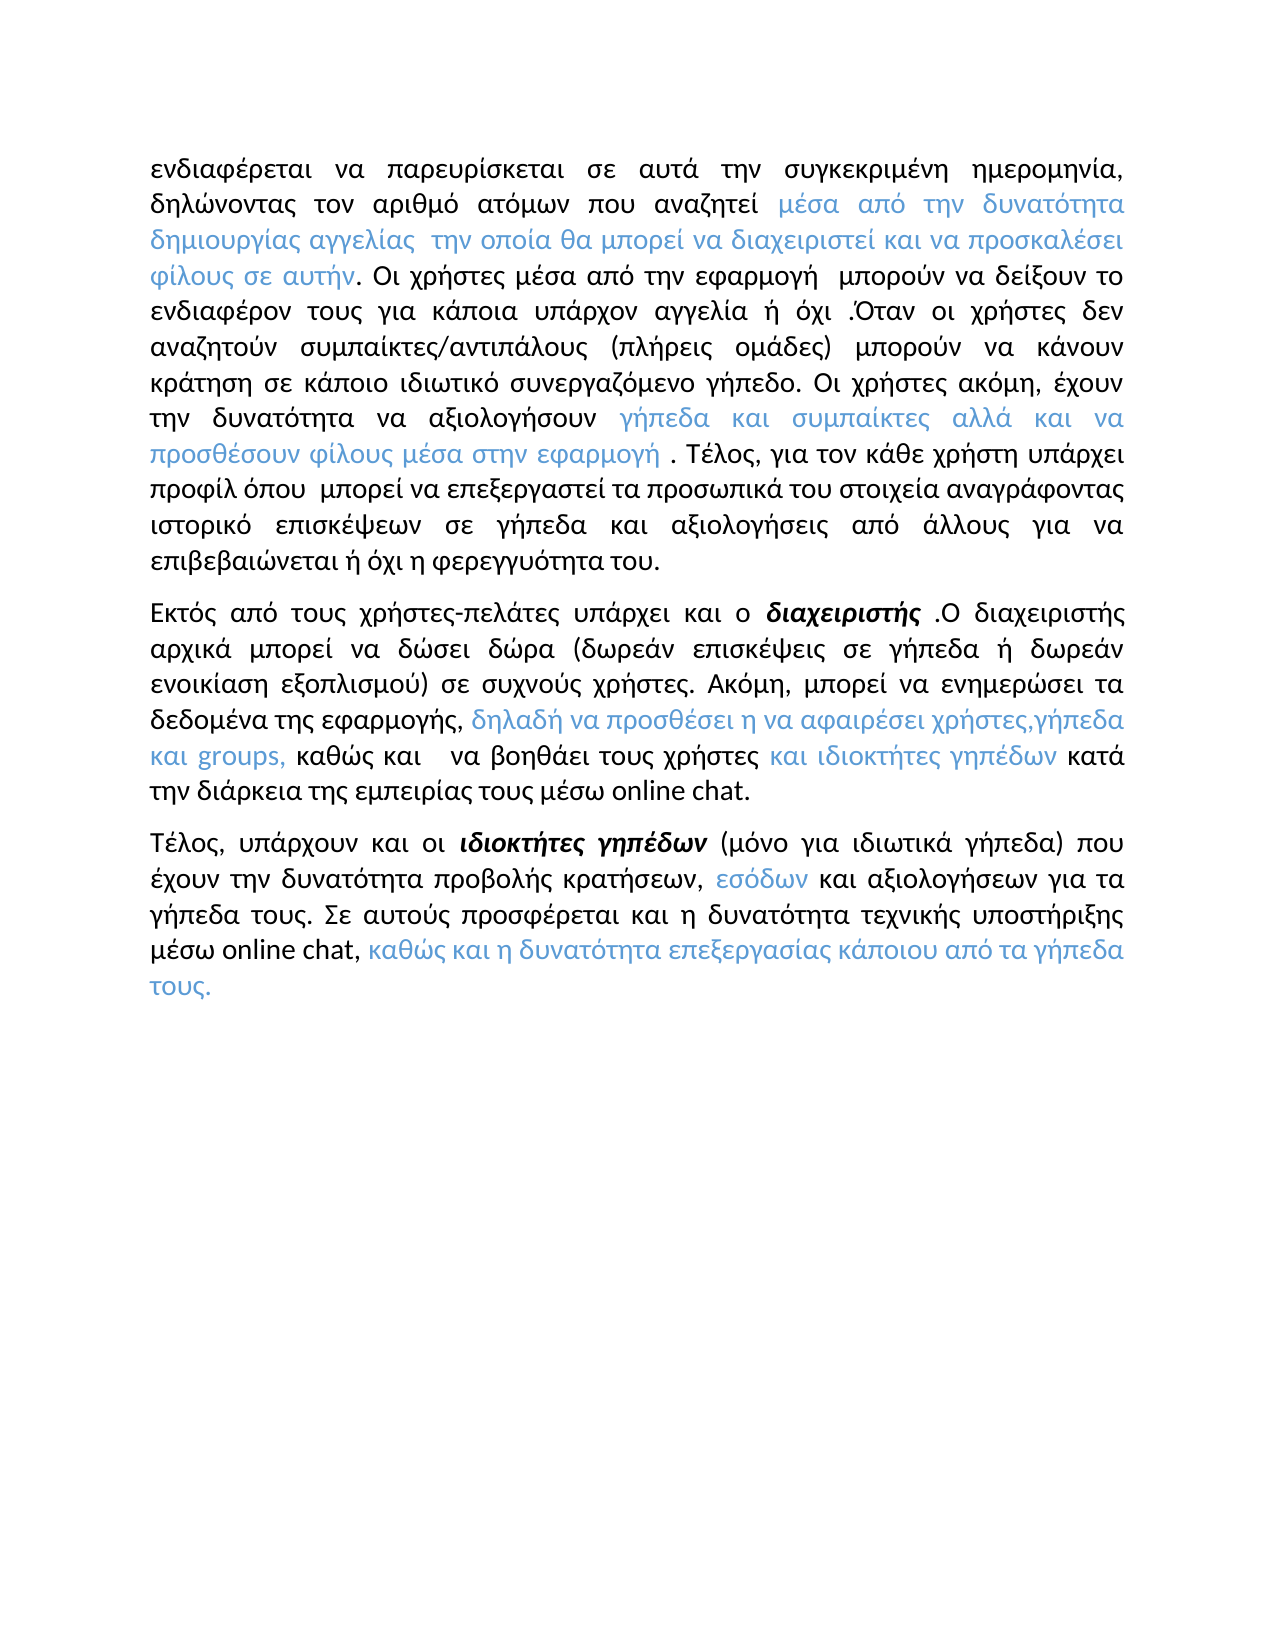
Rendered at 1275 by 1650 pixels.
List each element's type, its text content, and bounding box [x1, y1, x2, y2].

text Τέλος, υπάρχουν και οι ιδιοκτήτες γηπέδων (μόνο για ιδιωτικά γήπεδα) που έχουν την δυνατότητα προβολής κρατήσεων, εσόδων και αξιολογήσεων για τα γήπεδα τους. Σε αυτούς προσφέρεται και η δυνατότητα τεχνικής υποστήριξης μέσω online chat, καθώς και η δυνατότητα επεξεργασίας κάποιου από τα γήπεδα τους. [150, 824, 1125, 1003]
text Εκτός από τους χρήστες-πελάτες υπάρχει και ο διαχειριστής .Ο διαχειριστής αρχικά μπορεί να δώσει δώρα (δωρεάν επισκέψεις σε γήπεδα ή δωρεάν ενοικίαση εξοπλισμού) σε συχνούς χρήστες. Ακόμη, μπορεί να ενημερώσει τα δεδομένα της εφαρμογής, δηλαδή να προσθέσει η να αφαιρέσει χρήστες,γήπεδα και groups, καθώς και να βοηθάει τους χρήστες και ιδιοκτήτες γηπέδων κατά την διάρκεια της εμπειρίας τους μέσω online chat. [150, 594, 1125, 808]
text ενδιαφέρεται να παρευρίσκεται σε αυτά την συγκεκριμένη ημερομηνία, δηλώνοντας τον αριθμό ατόμων που αναζητεί μέσα από την δυνατότητα δημιουργίας αγγελίας την οποία θα μπορεί να διαχειριστεί και να προσκαλέσει φίλους σε αυτήν. Οι χρήστες μέσα από την εφαρμογή μπορούν να δείξουν το ενδιαφέρον τους για κάποια υπάρχον αγγελία ή όχι .Όταν οι χρήστες δεν αναζητούν συμπαίκτες/αντιπάλους (πλήρεις ομάδες) μπορούν να κάνουν κράτηση σε κάποιο ιδιωτικό συνεργαζόμενο γήπεδο. Οι χρήστες ακόμη, έχουν την δυνατότητα να αξιολογήσουν γήπεδα και συμπαίκτες αλλά και να προσθέσουν φίλους μέσα στην εφαρμογή . Τέλος, για τον κάθε χρήστη υπάρχει προφίλ όπου μπορεί να επεξεργαστεί τα προσωπικά του στοιχεία αναγράφοντας ιστορικό επισκέψεων σε γήπεδα και αξιολογήσεις από άλλους για να επιβεβαιώνεται ή όχι η φερεγγυότητα του. [150, 150, 1125, 577]
